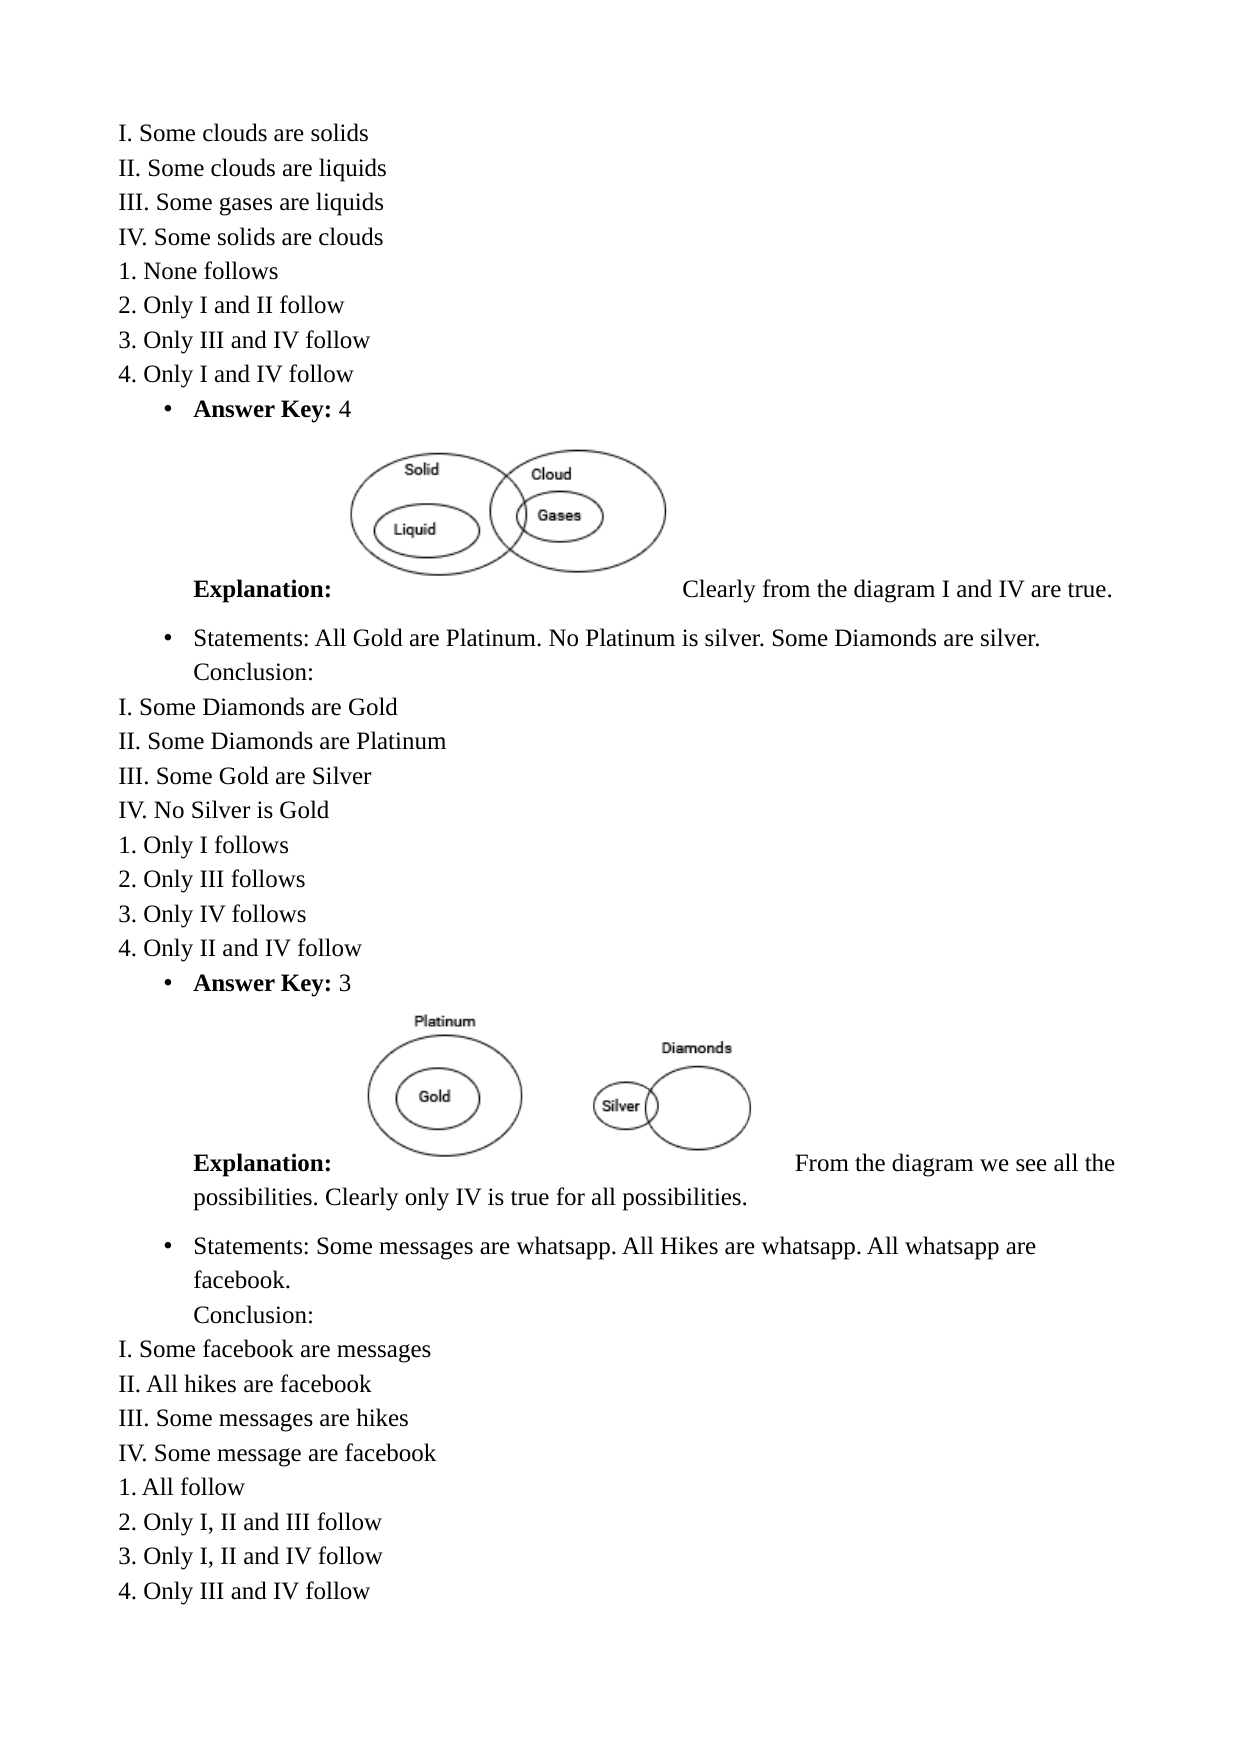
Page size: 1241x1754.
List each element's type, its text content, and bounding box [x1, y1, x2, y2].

text III. Some Gold are Silver [118, 761, 1122, 789]
text I. Some Diamonds are Gold [118, 692, 1122, 721]
text II. Some clouds are liquids [118, 153, 1122, 181]
list Statements: Some messages are whatsapp. All Hikes are whatsapp. All whatsapp are facebook. Conclusion: [164, 1231, 1122, 1329]
text III. Some gases are liquids [118, 187, 1122, 216]
text 1. None follows [118, 256, 1122, 285]
text 4. Only I and IV follow [118, 359, 1122, 388]
list Statements: All Gold are Platinum. No Platinum is silver. Some Diamonds are silver. Conclusion: [164, 623, 1122, 686]
text I. Some facebook are messages [118, 1334, 1122, 1363]
text 2. Only III follows [118, 864, 1122, 893]
text 1. All follow [118, 1472, 1122, 1501]
text 4. Only III and IV follow [118, 1576, 1122, 1605]
text 3. Only III and IV follow [118, 325, 1122, 354]
list Answer Key: 4 Explanation: Clearly from the diagram I and IV are true. [164, 394, 1122, 603]
text II. All hikes are facebook [118, 1369, 1122, 1398]
list Answer Key: 3 Explanation: From the diagram we see all the possibilities. Clearly only IV is true for all possibilities. [164, 968, 1122, 1211]
text 4. Only II and IV follow [118, 933, 1122, 962]
text IV. No Silver is Gold [118, 795, 1122, 824]
text IV. Some solids are clouds [118, 222, 1122, 250]
text 2. Only I and II follow [118, 291, 1122, 319]
text I. Some clouds are solids [118, 118, 1122, 147]
picture [338, 428, 676, 598]
picture [338, 1002, 789, 1171]
text 3. Only I, II and IV follow [118, 1541, 1122, 1570]
text III. Some messages are hikes [118, 1403, 1122, 1432]
text IV. Some message are facebook [118, 1438, 1122, 1467]
text 3. Only IV follows [118, 899, 1122, 927]
text II. Some Diamonds are Platinum [118, 726, 1122, 755]
text 1. Only I follows [118, 830, 1122, 858]
text 2. Only I, II and III follow [118, 1507, 1122, 1536]
